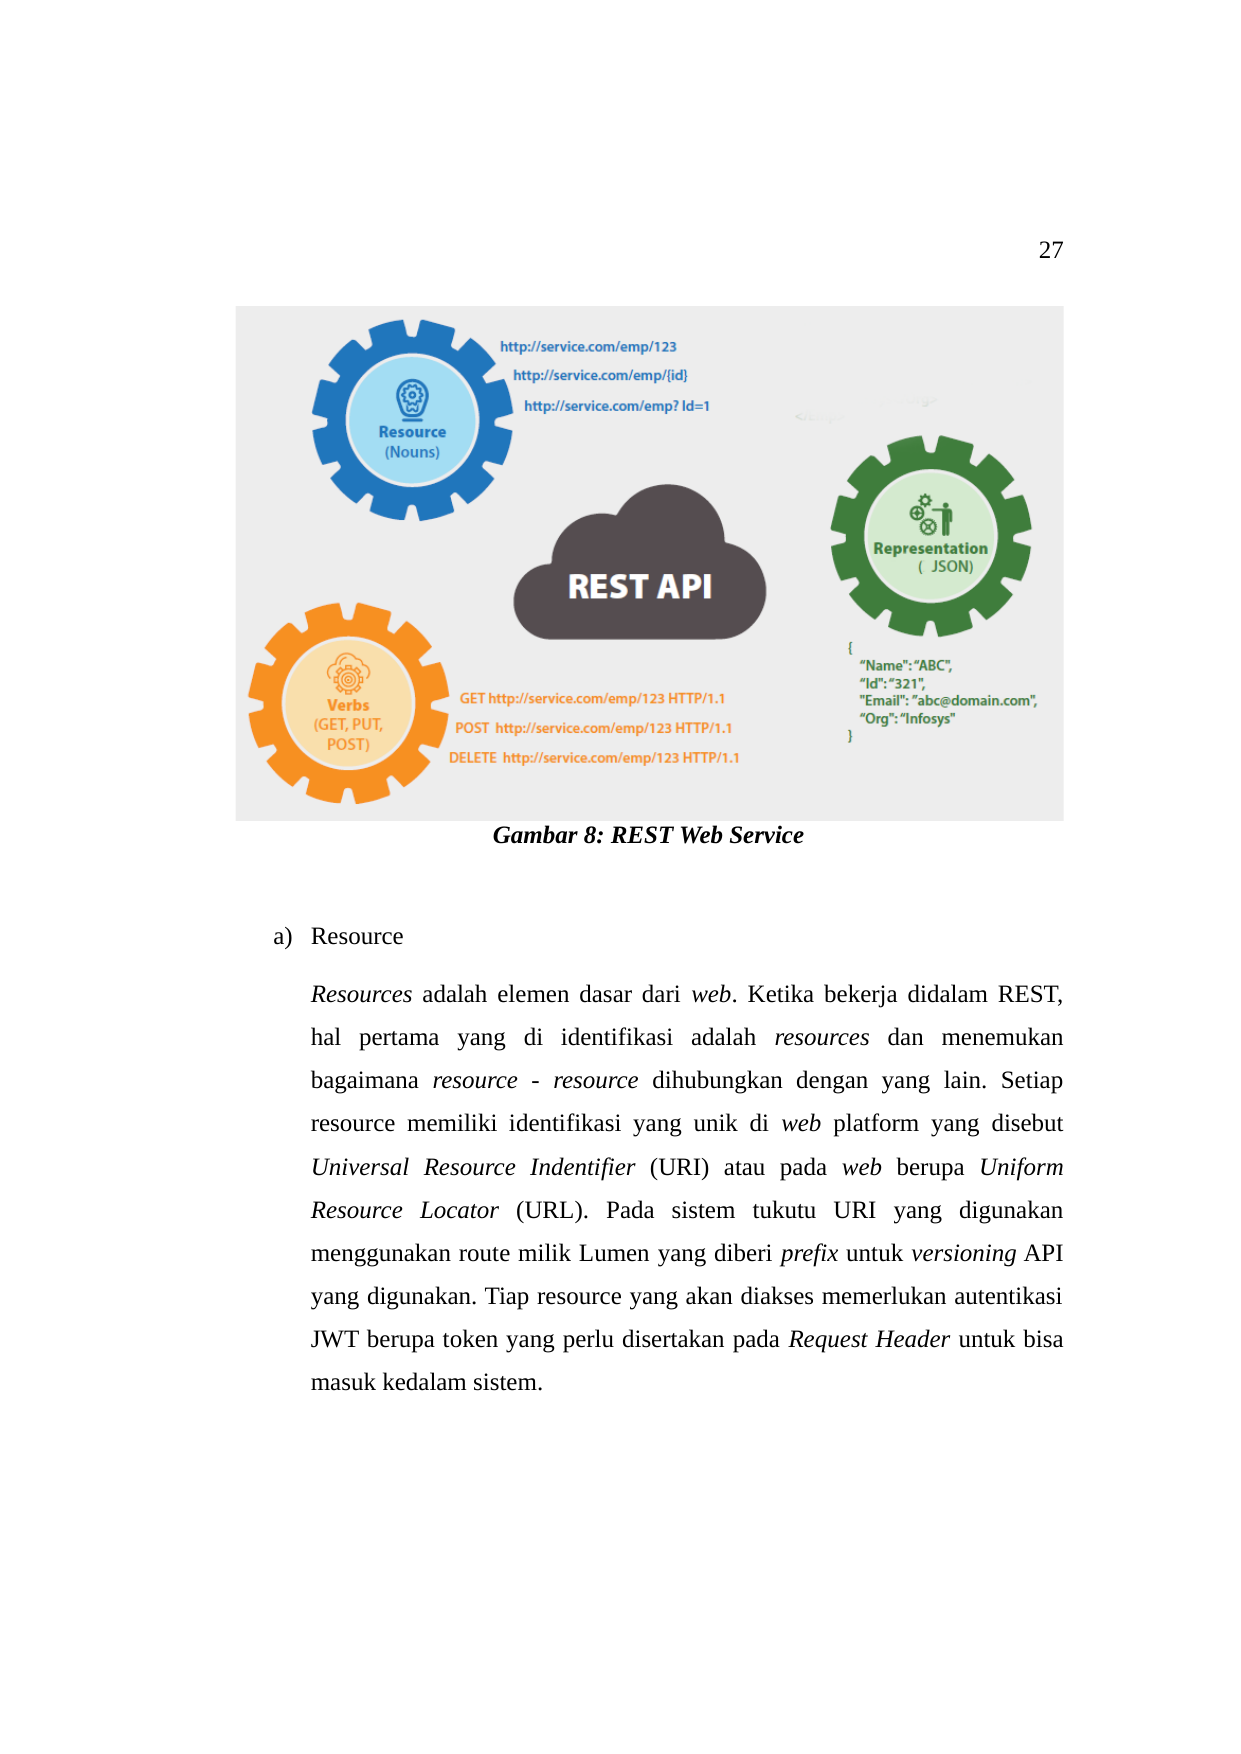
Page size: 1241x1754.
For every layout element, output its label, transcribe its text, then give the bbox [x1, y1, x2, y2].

list Resource [273, 921, 1063, 950]
picture [235, 306, 1064, 821]
text Gambar 8: REST Web Service [236, 821, 1063, 849]
list Resources adalah elemen dasar dari web. Ketika bekerja didalam REST, hal pertama yang di identifikasi adalah resources dan menemukan bagaimana resource - resource dihubungkan dengan yang lain. Setiap resource memiliki identifikasi yang unik di web platform yang disebut Universal Resource Indentifier (URI) atau pada web berupa Uniform Resource Locator (URL). Pada sistem tukutu URI yang digunakan menggunakan route milik Lumen yang diberi prefix untuk versioning API yang digunakan. Tiap resource yang akan diakses memerlukan autentikasi JWT berupa token yang perlu disertakan pada Request Header untuk bisa masuk kedalam sistem. [273, 979, 1063, 1396]
